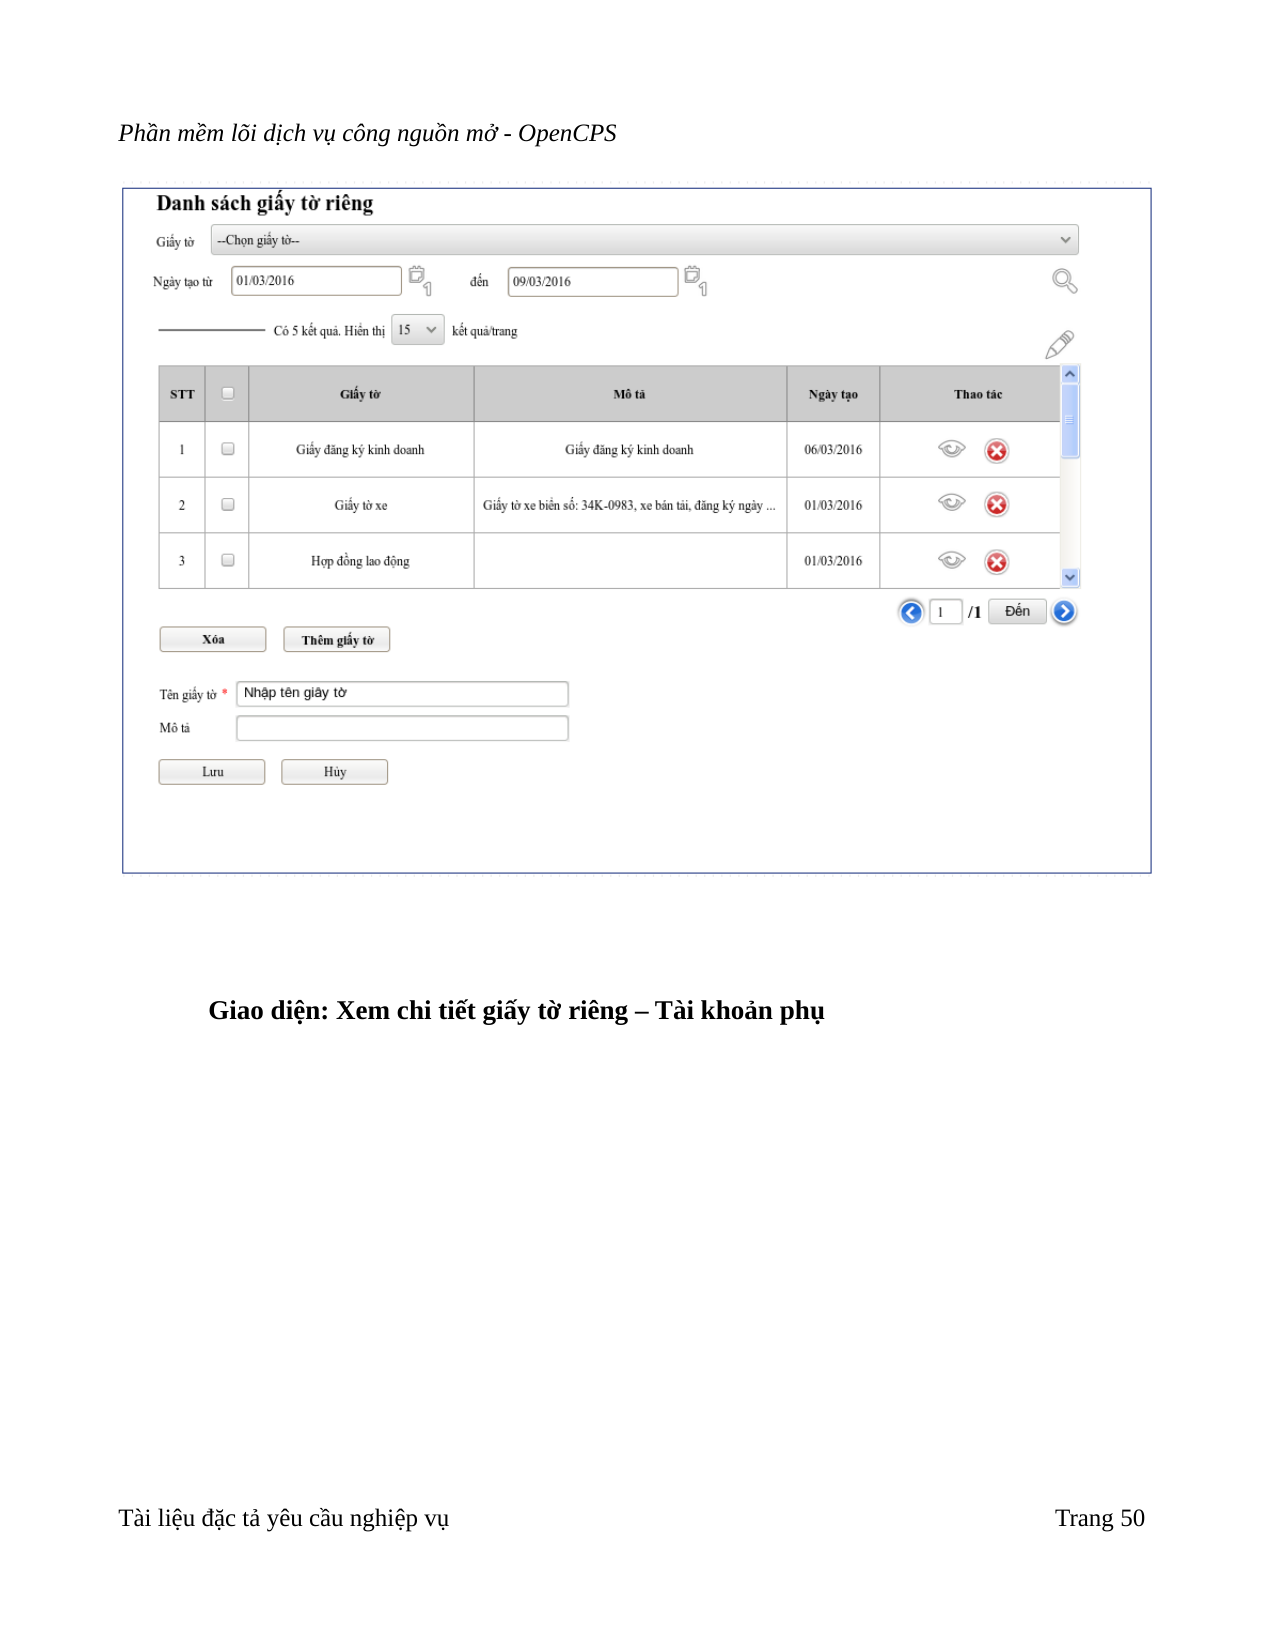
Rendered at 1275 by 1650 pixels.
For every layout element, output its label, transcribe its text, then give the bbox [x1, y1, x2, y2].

picture [118, 176, 1157, 879]
subtitle Giao diện: Xem chi tiết giấy tờ riêng – Tài khoản phụ [118, 994, 1157, 1026]
